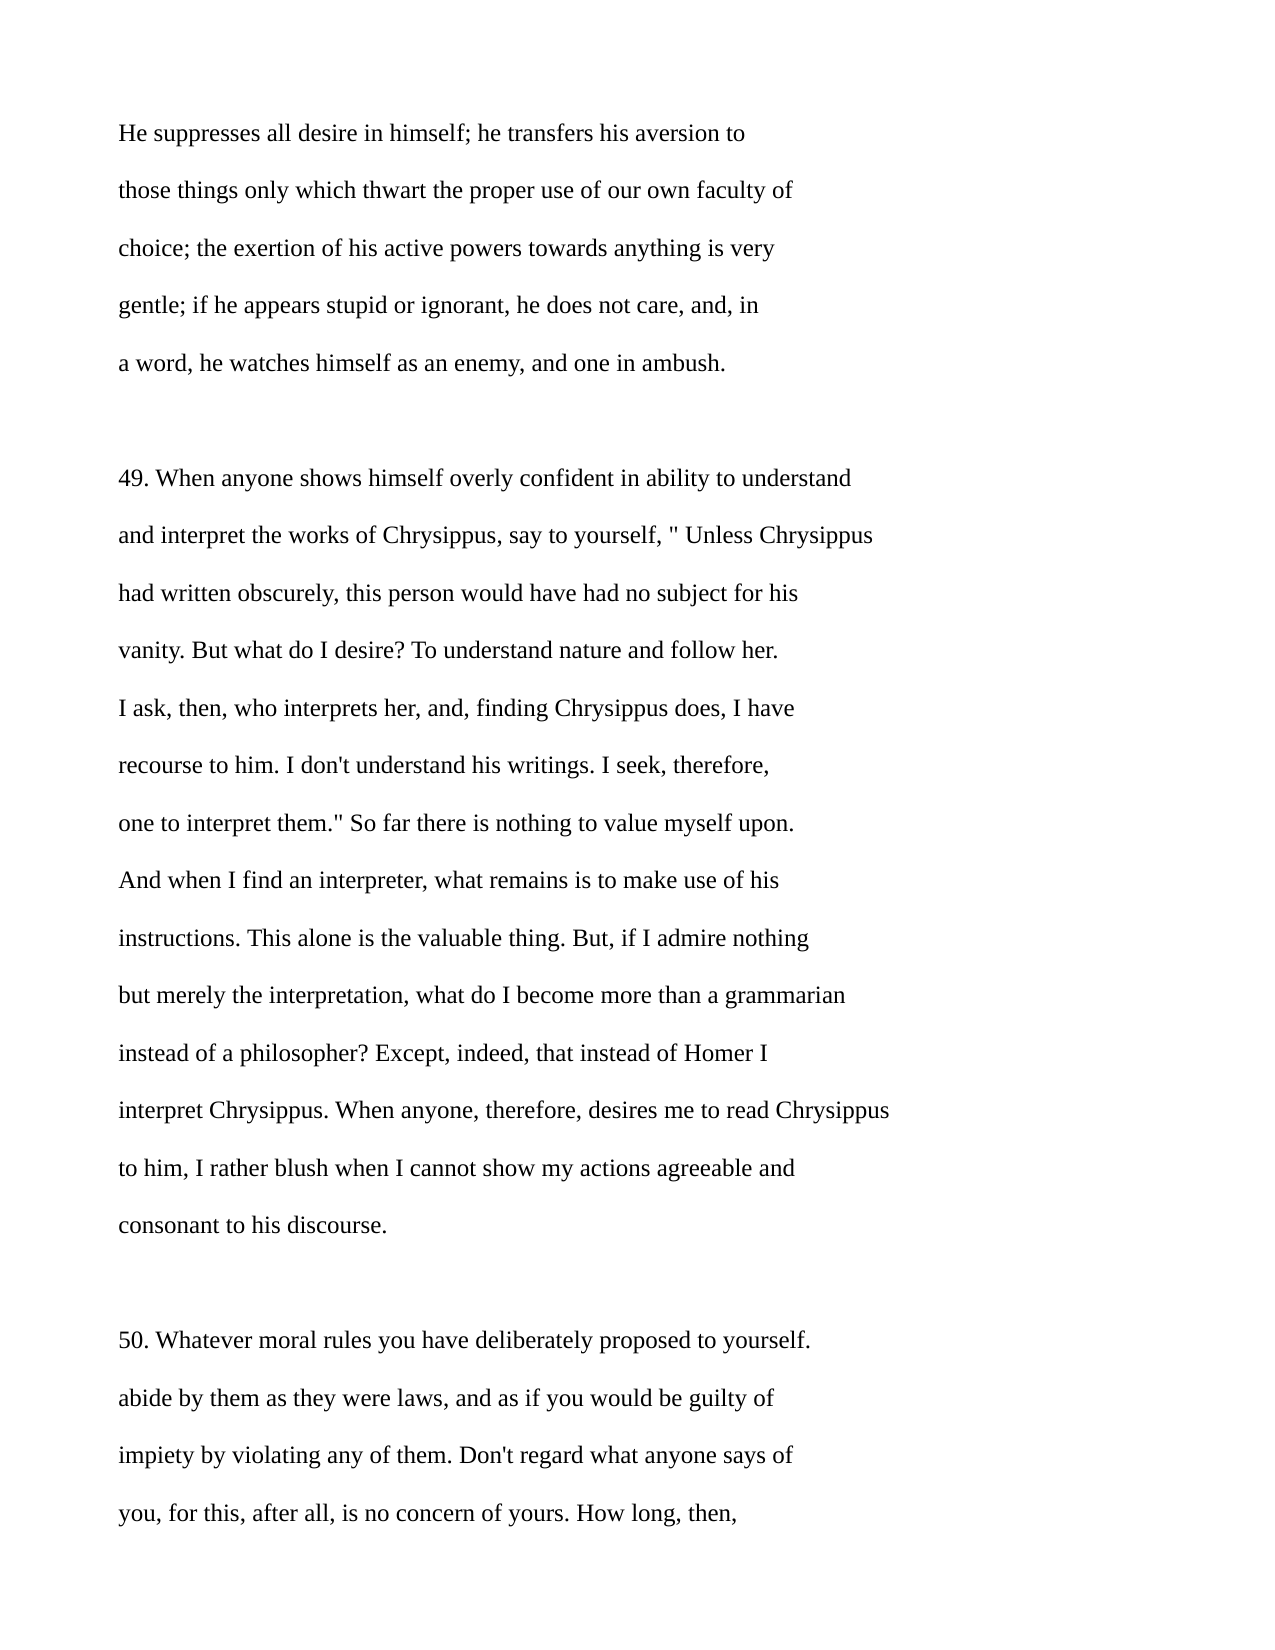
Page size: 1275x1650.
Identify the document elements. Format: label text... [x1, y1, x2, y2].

text I ask, then, who interprets her, and, finding Chrysippus does, I have [118, 693, 1157, 722]
text 49. When anyone shows himself overly confident in ability to understand [118, 463, 1157, 492]
text choice; the exertion of his active powers towards anything is very [118, 233, 1157, 262]
text those things only which thwart the proper use of our own faculty of [118, 176, 1157, 204]
text consonant to his discourse. [118, 1211, 1157, 1239]
text interpret Chrysippus. When anyone, therefore, desires me to read Chrysippus [118, 1096, 1157, 1124]
text impiety by violating any of them. Don't regard what anyone says of [118, 1441, 1157, 1469]
text and interpret the works of Chrysippus, say to yourself, " Unless Chrysippus [118, 521, 1157, 549]
text 50. Whatever moral rules you have deliberately proposed to yourself. [118, 1326, 1157, 1354]
text instructions. This alone is the valuable thing. But, if I admire nothing [118, 923, 1157, 952]
text vanity. But what do I desire? To understand nature and follow her. [118, 636, 1157, 664]
text had written obscurely, this person would have had no subject for his [118, 578, 1157, 607]
text abide by them as they were laws, and as if you would be guilty of [118, 1383, 1157, 1412]
text a word, he watches himself as an enemy, and one in ambush. [118, 348, 1157, 377]
text to him, I rather blush when I cannot show my actions agreeable and [118, 1153, 1157, 1182]
text but merely the interpretation, what do I become more than a grammarian [118, 981, 1157, 1009]
text gentle; if he appears stupid or ignorant, he does not care, and, in [118, 291, 1157, 319]
text you, for this, after all, is no concern of yours. How long, then, [118, 1498, 1157, 1527]
text instead of a philosopher? Except, indeed, that instead of Homer I [118, 1038, 1157, 1067]
text He suppresses all desire in himself; he transfers his aversion to [118, 118, 1157, 147]
text And when I find an interpreter, what remains is to make use of his [118, 866, 1157, 894]
text one to interpret them." So far there is nothing to value myself upon. [118, 808, 1157, 837]
text recourse to him. I don't understand his writings. I seek, therefore, [118, 751, 1157, 779]
